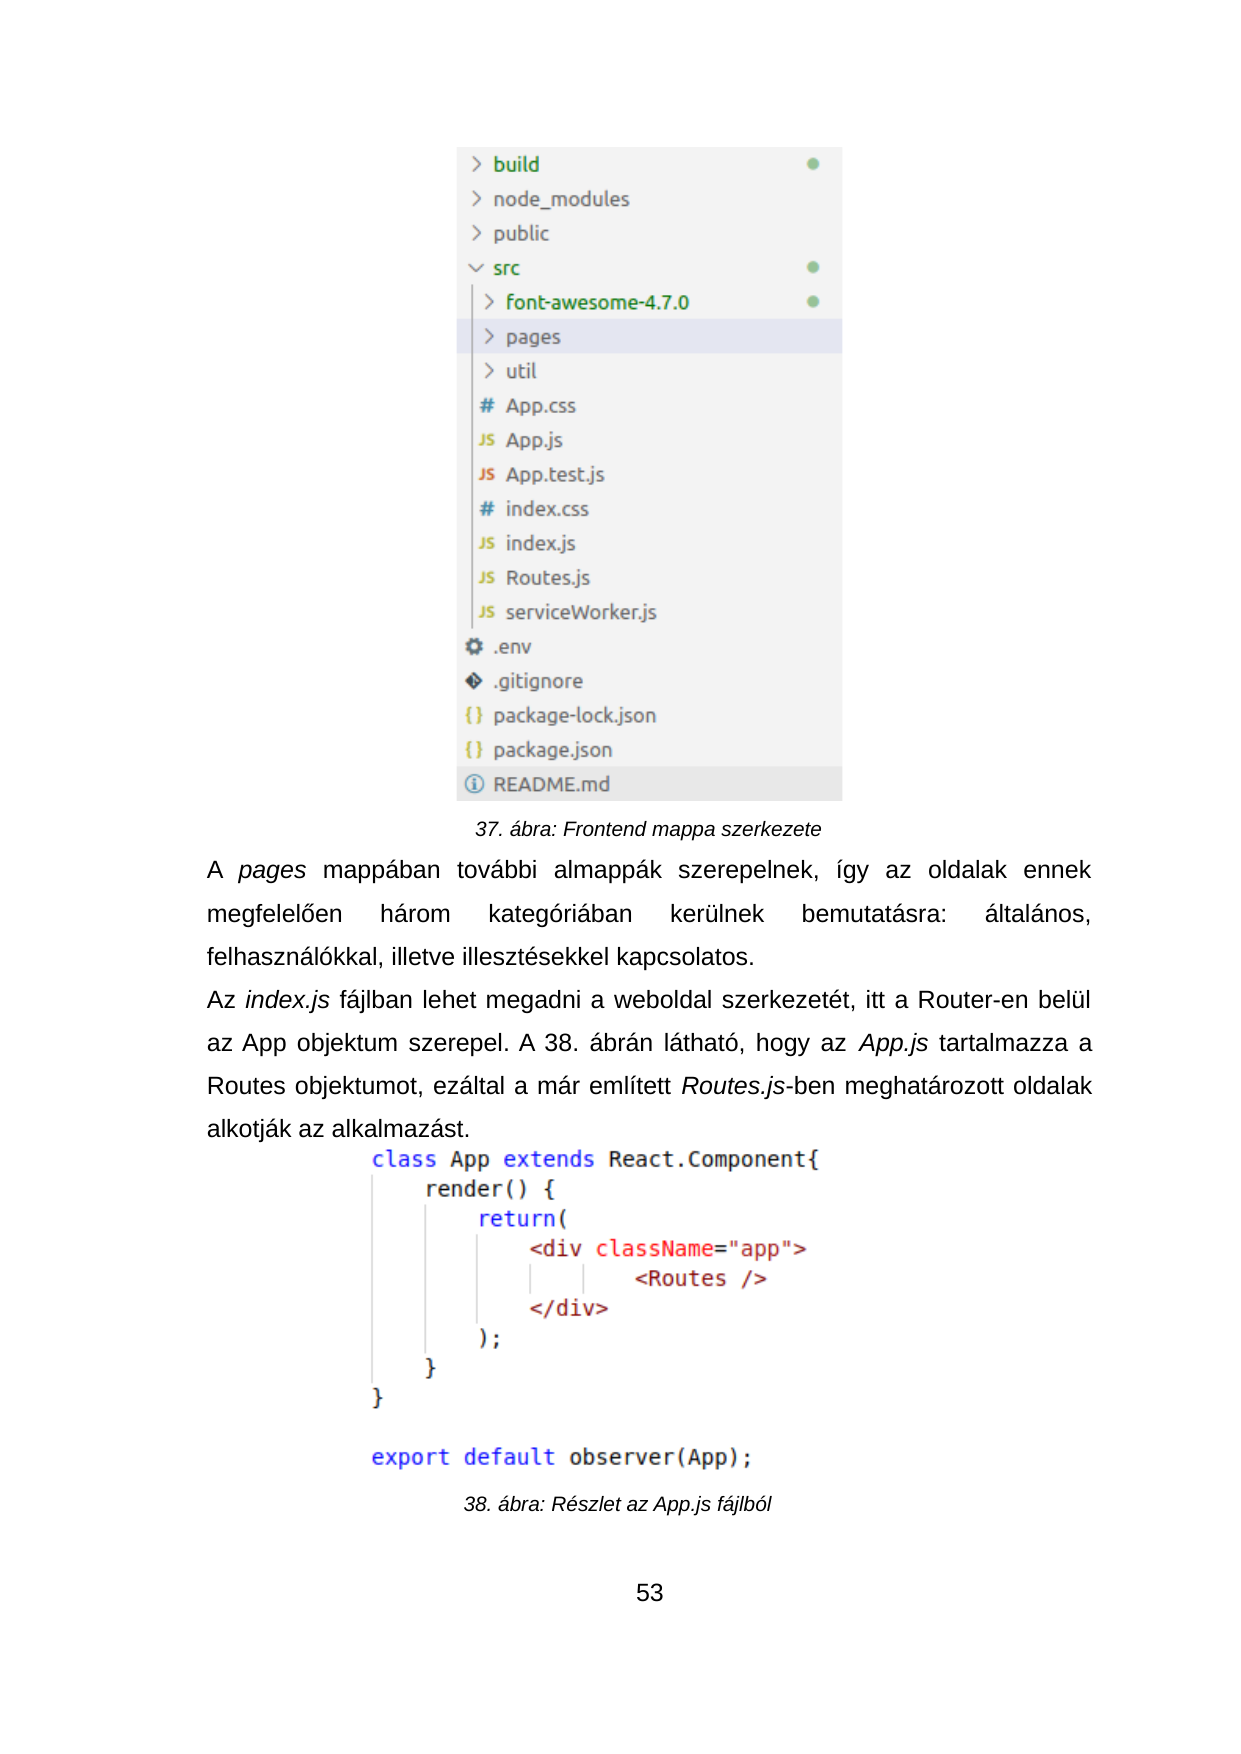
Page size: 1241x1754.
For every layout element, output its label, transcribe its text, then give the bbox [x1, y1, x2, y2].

text 37. ábra: Frontend mappa szerkezete [457, 801, 843, 841]
text 38. ábra: Részlet az App.js fájlból [360, 1476, 877, 1516]
picture [456, 147, 843, 801]
picture [359, 1142, 877, 1476]
text Az index.js fájlban lehet megadni a weboldal szerkezetét, itt a Router-en belül az App objektum szerepel. A 38. ábrán látható, hogy az App.js tartalmazza a Routes objektumot, ezáltal a már említett Routes.js-ben meghatározott oldalak alkotják az alkalmazást. [207, 985, 1093, 1143]
text A pages mappában további almappák szerepelnek, így az oldalak ennek megfelelően három kategóriában kerülnek bemutatásra: általános, felhasználókkal, illetve illesztésekkel kapcsolatos. [207, 148, 1093, 970]
